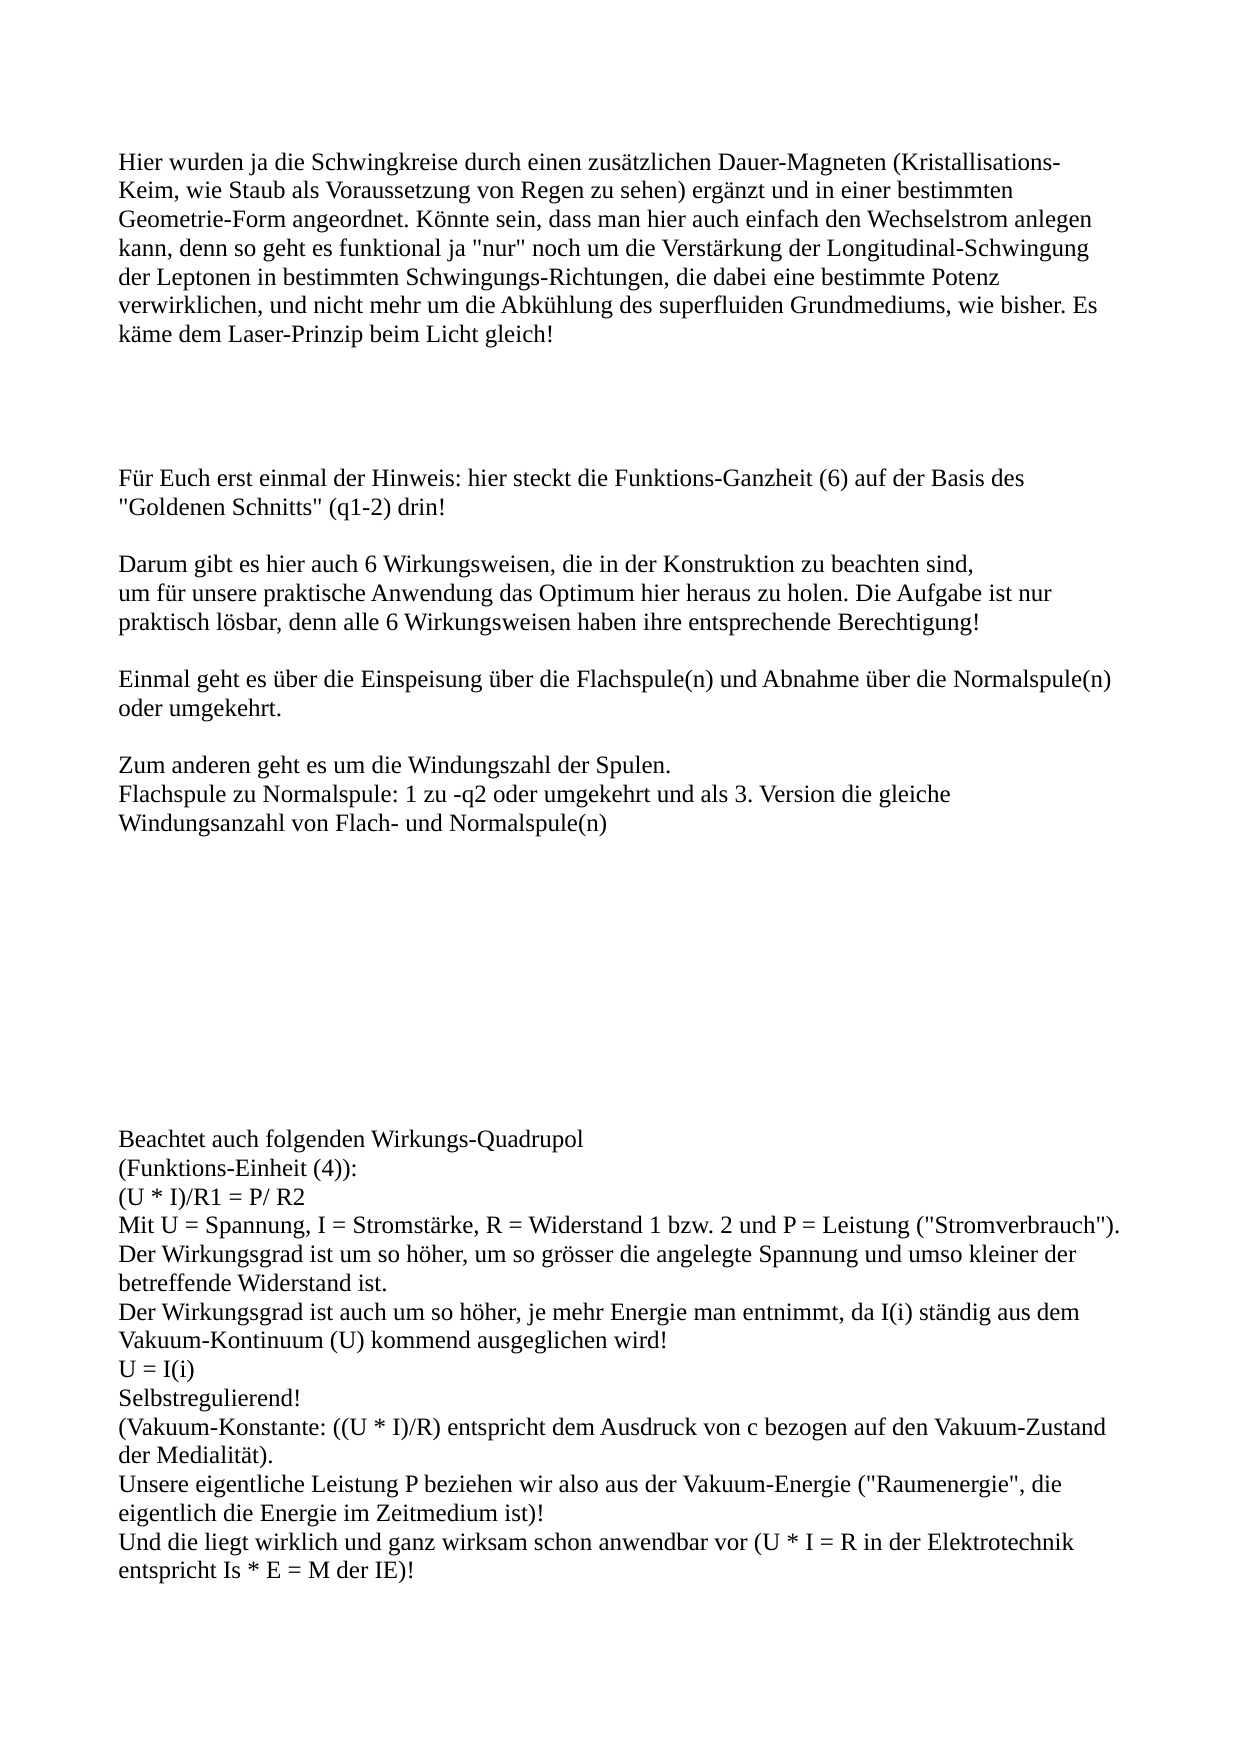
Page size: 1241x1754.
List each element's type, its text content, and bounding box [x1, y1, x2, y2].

text Der Wirkungsgrad ist um so höher, um so grösser die angelegte Spannung und umso kleiner der betreffende Widerstand ist. [118, 1239, 1122, 1297]
text Für Euch erst einmal der Hinweis: hier steckt die Funktions-Ganzheit (6) auf der Basis des "Goldenen Schnitts" (q1-2) drin! [118, 463, 1122, 521]
text Selbstregulierend! [118, 1383, 1122, 1412]
text Beachtet auch folgenden Wirkungs-Quadrupol [118, 1124, 1122, 1153]
text Zum anderen geht es um die Windungszahl der Spulen. [118, 751, 1122, 779]
text Einmal geht es über die Einspeisung über die Flachspule(n) und Abnahme über die Normalspule(n) oder umgekehrt. [118, 664, 1122, 722]
text (U * I)/R1 = P/ R2 [118, 1182, 1122, 1211]
text (Vakuum-Konstante: ((U * I)/R) entspricht dem Ausdruck von c bezogen auf den Vakuum-Zustand der Medialität). [118, 1412, 1122, 1469]
text um für unsere praktische Anwendung das Optimum hier heraus zu holen. Die Aufgabe ist nur praktisch lösbar, denn alle 6 Wirkungsweisen haben ihre entsprechende Berechtigung! [118, 578, 1122, 636]
text Hier wurden ja die Schwingkreise durch einen zusätzlichen Dauer-Magneten (Kristallisations-Keim, wie Staub als Voraussetzung von Regen zu sehen) ergänzt und in einer bestimmten Geometrie-Form angeordnet. Könnte sein, dass man hier auch einfach den Wechselstrom anlegen kann, denn so geht es funktional ja "nur" noch um die Verstärkung der Longitudinal-Schwingung der Leptonen in bestimmten Schwingungs-Richtungen, die dabei eine bestimmte Potenz verwirklichen, und nicht mehr um die Abkühlung des superfluiden Grundmediums, wie bisher. Es käme dem Laser-Prinzip beim Licht gleich! [118, 147, 1122, 348]
text Flachspule zu Normalspule: 1 zu -q2 oder umgekehrt und als 3. Version die gleiche Windungsanzahl von Flach- und Normalspule(n) [118, 779, 1122, 837]
text Der Wirkungsgrad ist auch um so höher, je mehr Energie man entnimmt, da I(i) ständig aus dem Vakuum-Kontinuum (U) kommend ausgeglichen wird! [118, 1297, 1122, 1354]
text U = I(i) [118, 1354, 1122, 1383]
text (Funktions-Einheit (4)): [118, 1153, 1122, 1182]
text Darum gibt es hier auch 6 Wirkungsweisen, die in der Konstruktion zu beachten sind, [118, 549, 1122, 578]
text Mit U = Spannung, I = Stromstärke, R = Widerstand 1 bzw. 2 und P = Leistung ("Stromverbrauch"). [118, 1211, 1122, 1239]
text Und die liegt wirklich und ganz wirksam schon anwendbar vor (U * I = R in der Elektrotechnik entspricht Is * E = M der IE)! [118, 1527, 1122, 1584]
text Unsere eigentliche Leistung P beziehen wir also aus der Vakuum-Energie ("Raumenergie", die eigentlich die Energie im Zeitmedium ist)! [118, 1469, 1122, 1527]
